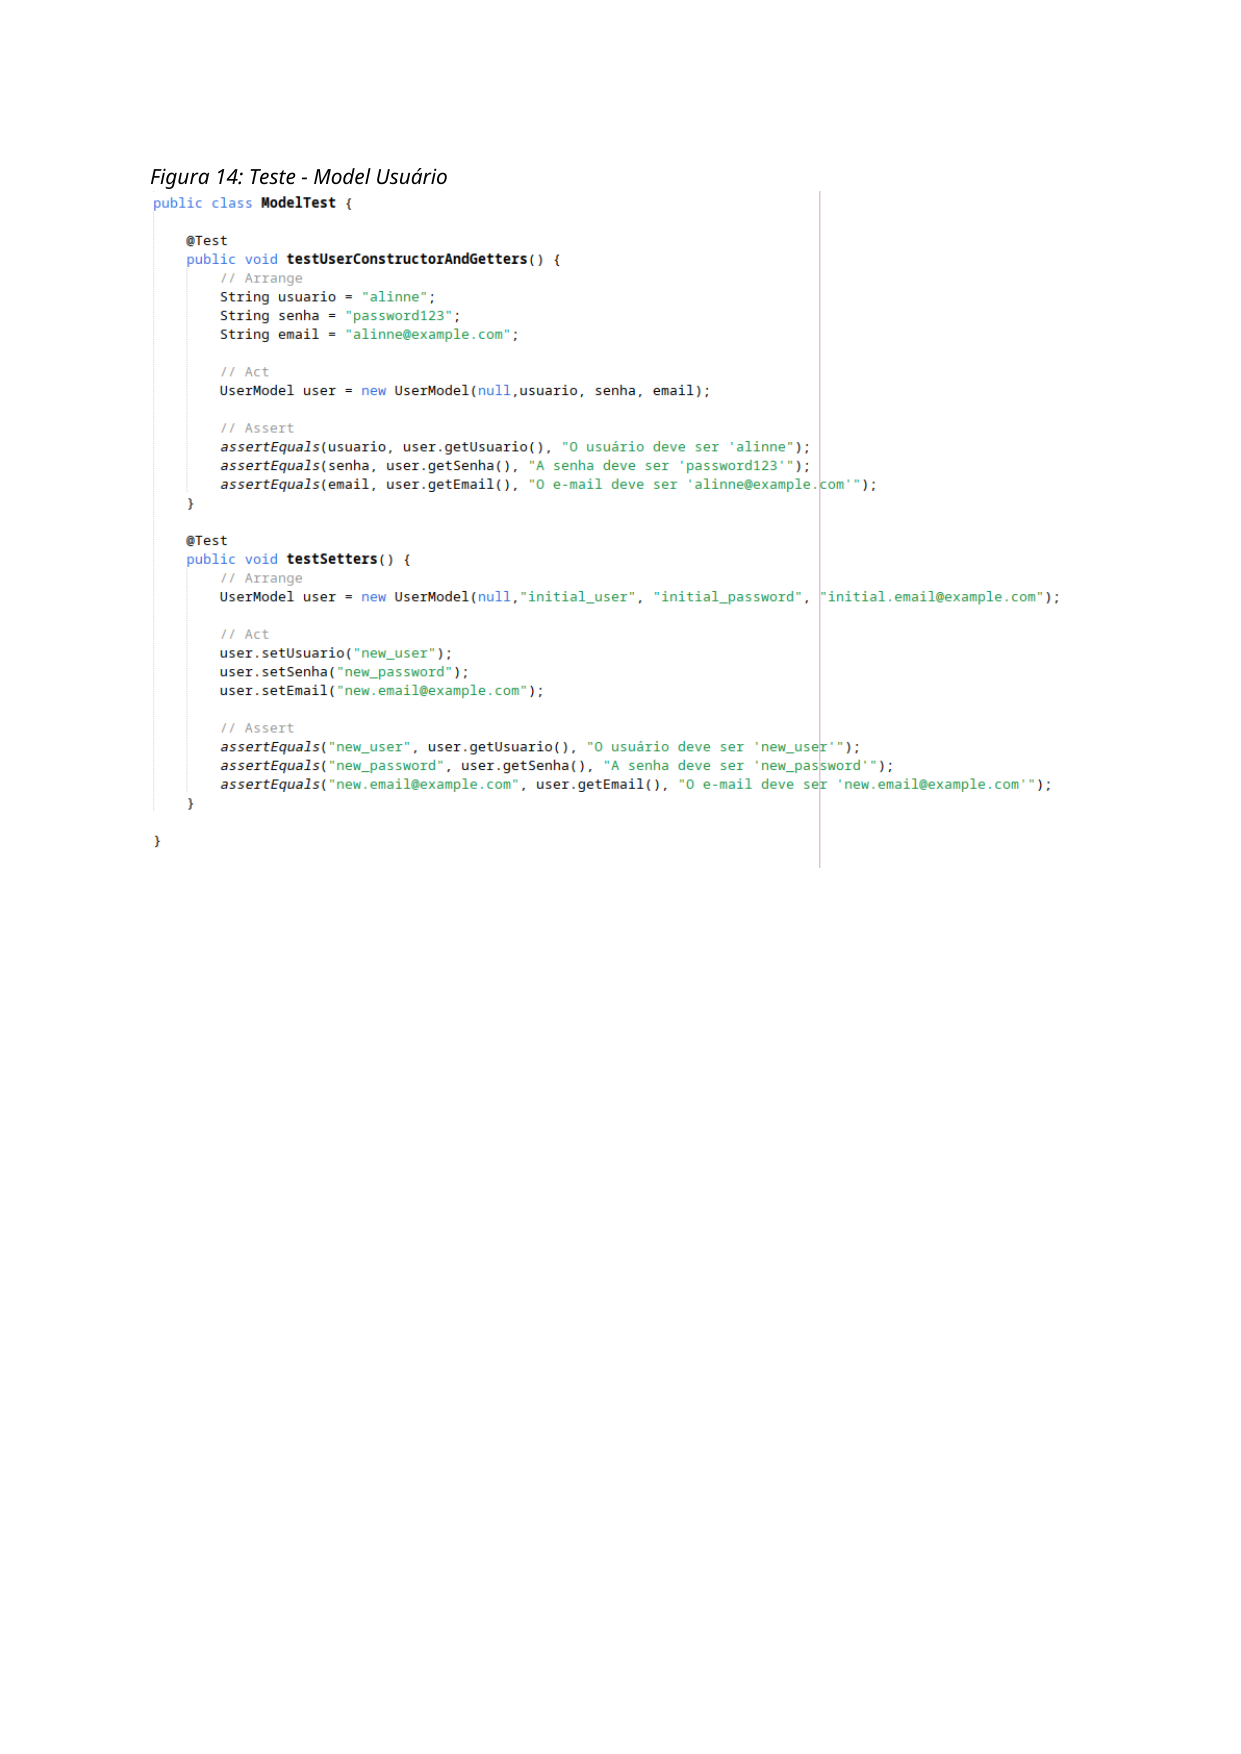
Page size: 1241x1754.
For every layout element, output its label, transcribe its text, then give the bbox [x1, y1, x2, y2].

picture [150, 191, 1091, 868]
text Figura 14: Teste - Model Usuário [150, 162, 1090, 191]
